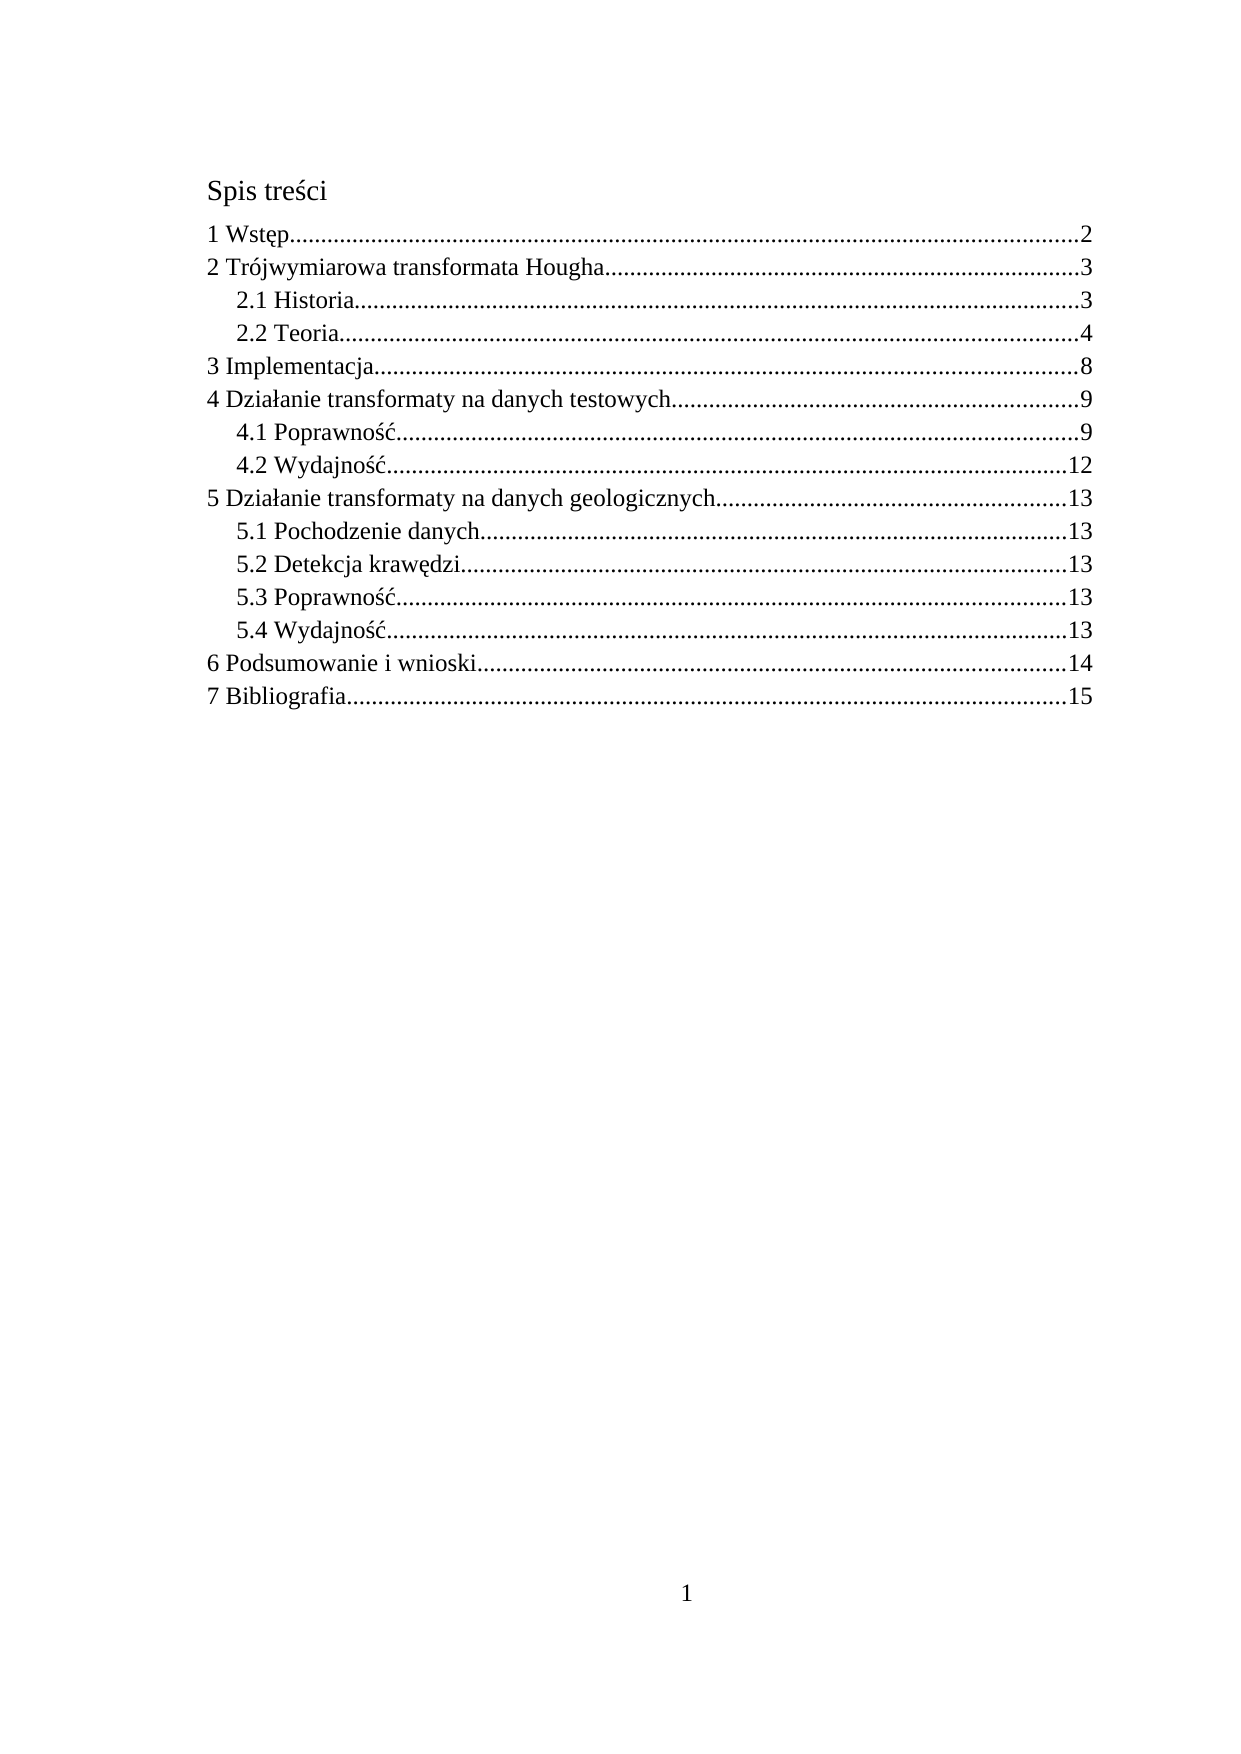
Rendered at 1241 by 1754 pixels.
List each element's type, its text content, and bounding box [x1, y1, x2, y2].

text 4.1 Poprawność 9 [236, 417, 1093, 446]
text 5.1 Pochodzenie danych 13 [236, 516, 1093, 544]
text 5.2 Detekcja krawędzi 13 [236, 549, 1093, 578]
text 7 Bibliografia 15 [207, 681, 1093, 710]
text 4 Działanie transformaty na danych testowych 9 [207, 384, 1093, 412]
text 2 Trójwymiarowa transformata Hougha 3 [207, 252, 1093, 280]
text 4.2 Wydajność 12 [236, 450, 1093, 478]
text 1 Wstęp 2 [207, 219, 1093, 247]
subtitle Spis treści [207, 173, 1093, 206]
text 2.1 Historia 3 [236, 285, 1093, 313]
text 2.2 Teoria 4 [236, 318, 1093, 346]
text 5 Działanie transformaty na danych geologicznych 13 [207, 483, 1093, 512]
text 3 Implementacja 8 [207, 351, 1093, 379]
text 6 Podsumowanie i wnioski 14 [207, 648, 1093, 677]
text 5.4 Wydajność 13 [236, 615, 1093, 644]
text 5.3 Poprawność 13 [236, 582, 1093, 611]
